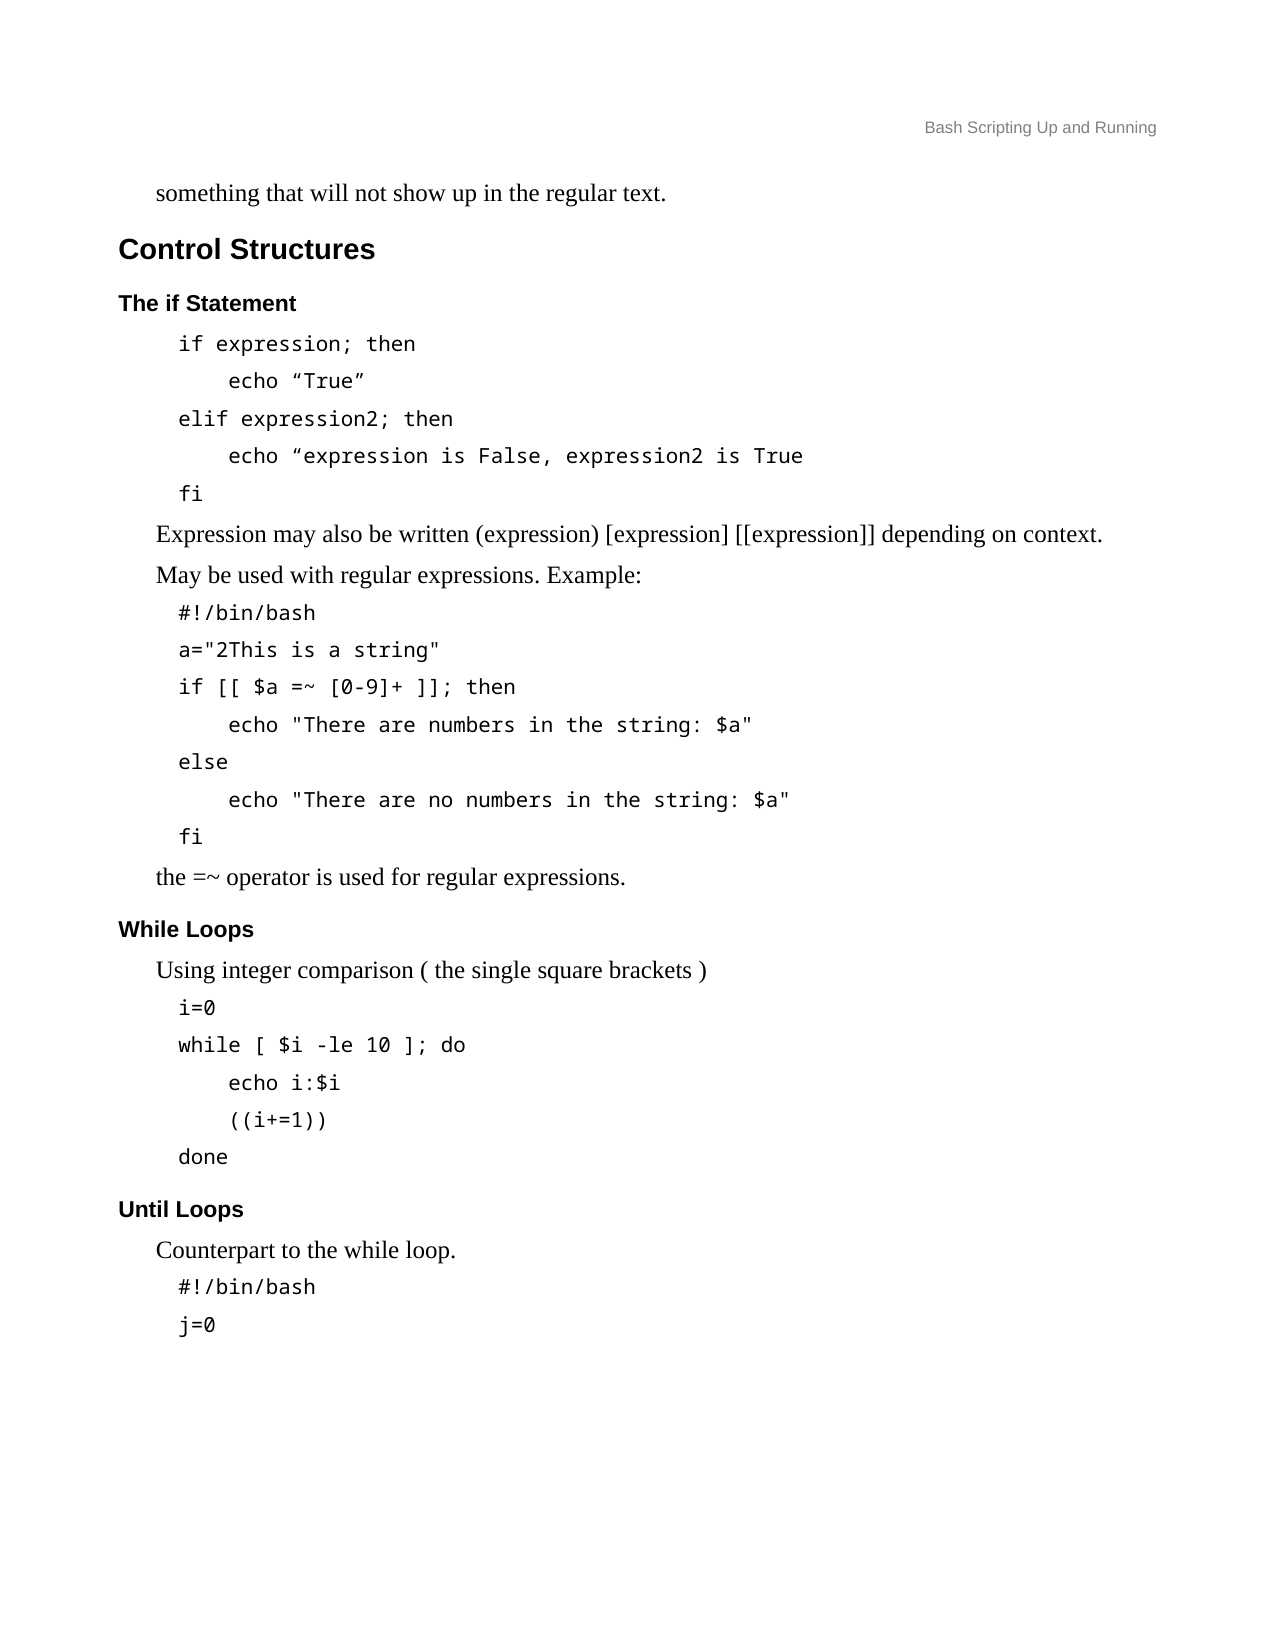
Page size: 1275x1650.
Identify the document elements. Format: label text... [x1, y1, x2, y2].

text #!/bin/bash [178, 1272, 1157, 1301]
text while [ $i -le 10 ]; do [178, 1030, 1157, 1059]
text fi [178, 479, 1157, 507]
subtitle While Loops [118, 916, 1157, 943]
text j=0 [178, 1310, 1157, 1338]
text elif expression2; then [178, 404, 1157, 432]
text if [[ $a =~ [0-9]+ ]]; then [178, 672, 1157, 701]
subtitle The if Statement [118, 290, 1157, 317]
text done [178, 1142, 1157, 1171]
text May be used with regular expressions. Example: [156, 560, 1157, 589]
text a="2This is a string" [178, 635, 1157, 663]
text echo "There are numbers in the string: $a" [178, 710, 1157, 738]
text Using integer comparison ( the single square brackets ) [156, 955, 1157, 984]
subtitle Until Loops [118, 1196, 1157, 1222]
text ((i+=1)) [178, 1105, 1157, 1133]
text fi [178, 822, 1157, 851]
text echo “expression is False, expression2 is True [178, 441, 1157, 470]
text Expression may also be written (expression) [expression] [[expression]] depending on context. [156, 519, 1157, 548]
text else [178, 747, 1157, 776]
text the =~ operator is used for regular expressions. [156, 862, 1157, 891]
text something that will not show up in the regular text. [156, 178, 1157, 207]
text i=0 [178, 993, 1157, 1021]
text echo i:$i [178, 1068, 1157, 1096]
text if expression; then [178, 329, 1157, 358]
text #!/bin/bash [178, 598, 1157, 626]
text Counterpart to the while loop. [156, 1235, 1157, 1263]
text echo “True” [178, 367, 1157, 395]
text echo "There are no numbers in the string: $a" [178, 785, 1157, 813]
subtitle Control Structures [118, 232, 1157, 265]
